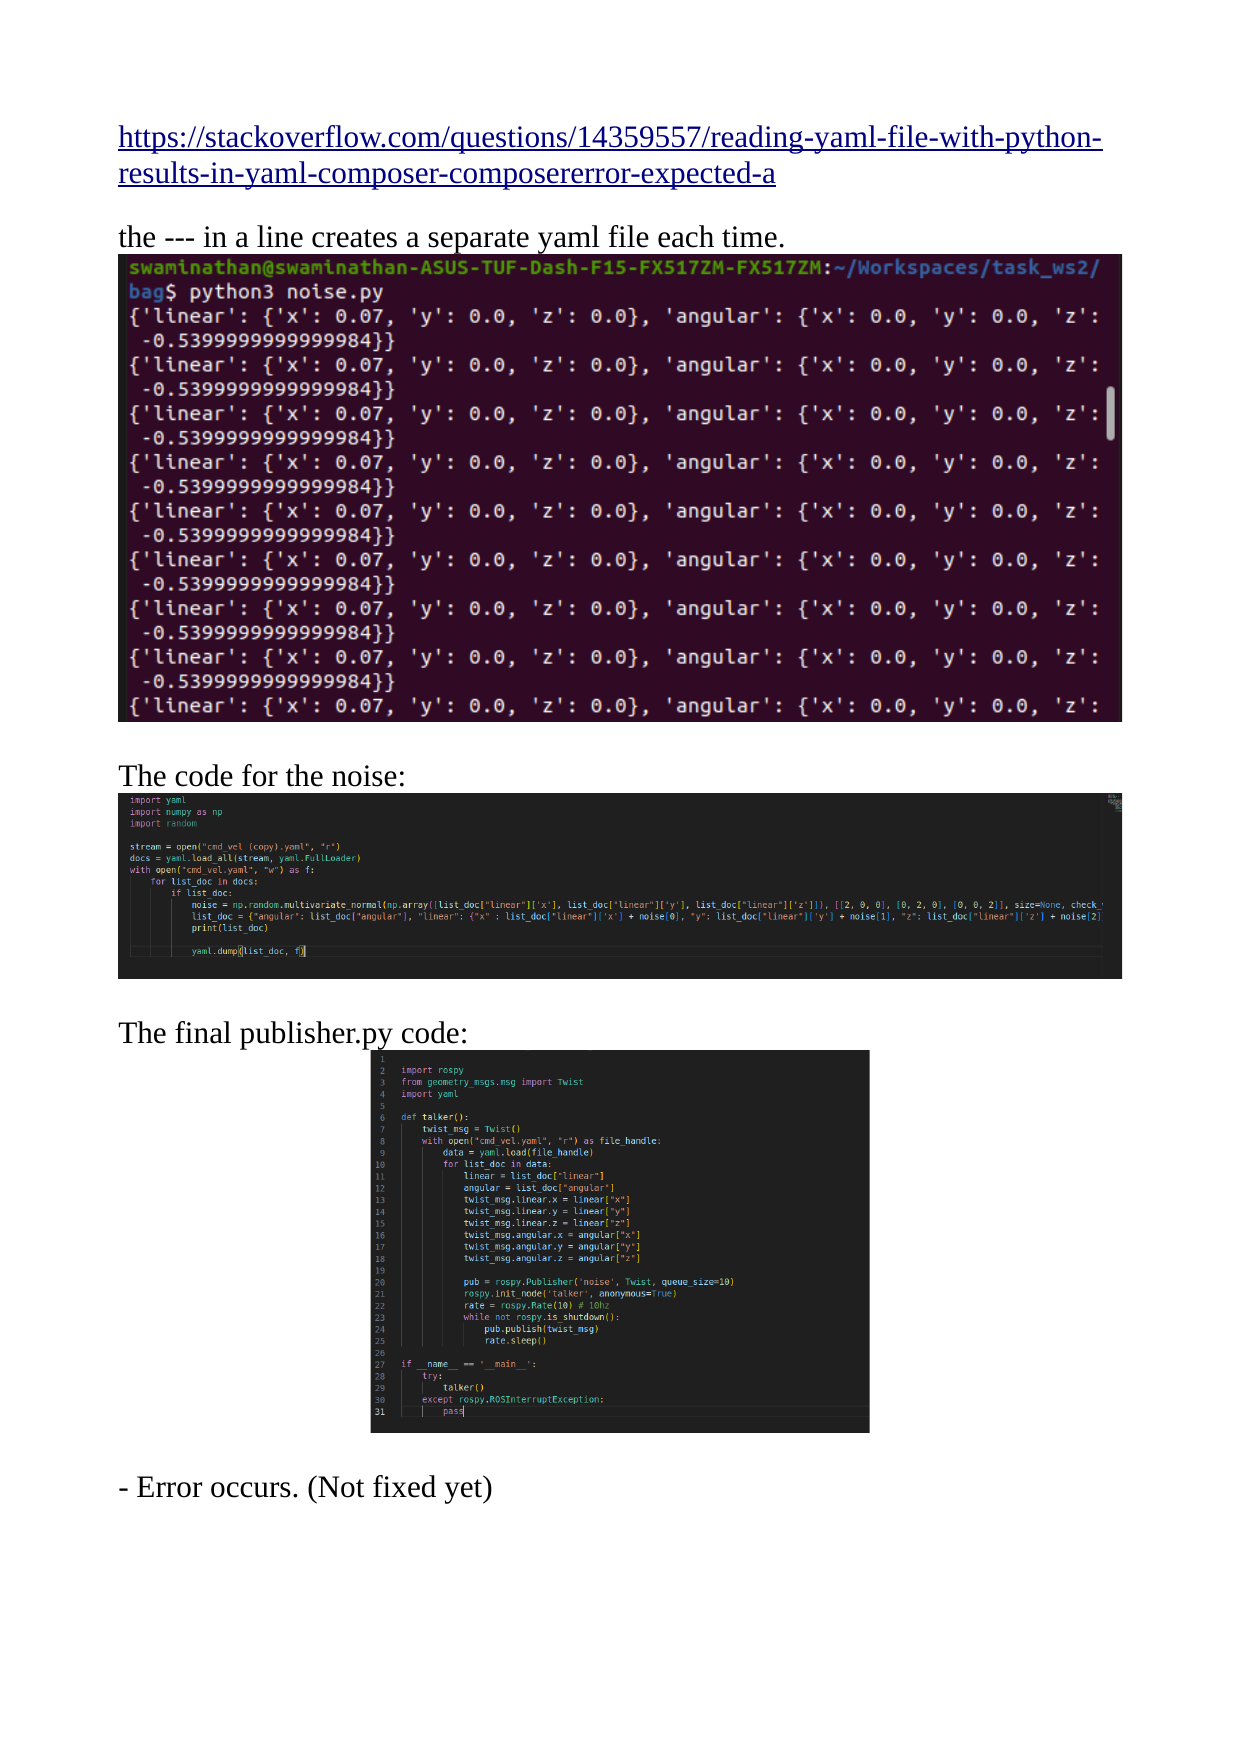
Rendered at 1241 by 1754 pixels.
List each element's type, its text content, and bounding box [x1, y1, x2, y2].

text the --- in a line creates a separate yaml file each time. [118, 219, 1122, 254]
text The final publisher.py code: [118, 979, 1122, 1050]
picture [370, 1050, 870, 1433]
text - Error occurs. (Not fixed yet) [118, 1050, 1122, 1504]
text https://stackoverflow.com/questions/14359557/reading-yaml-file-with-python-results-in-yaml-composer-composererror-expected-a [118, 118, 1122, 190]
picture [118, 793, 1123, 979]
text The code for the noise: [118, 722, 1122, 793]
picture [118, 254, 1123, 722]
